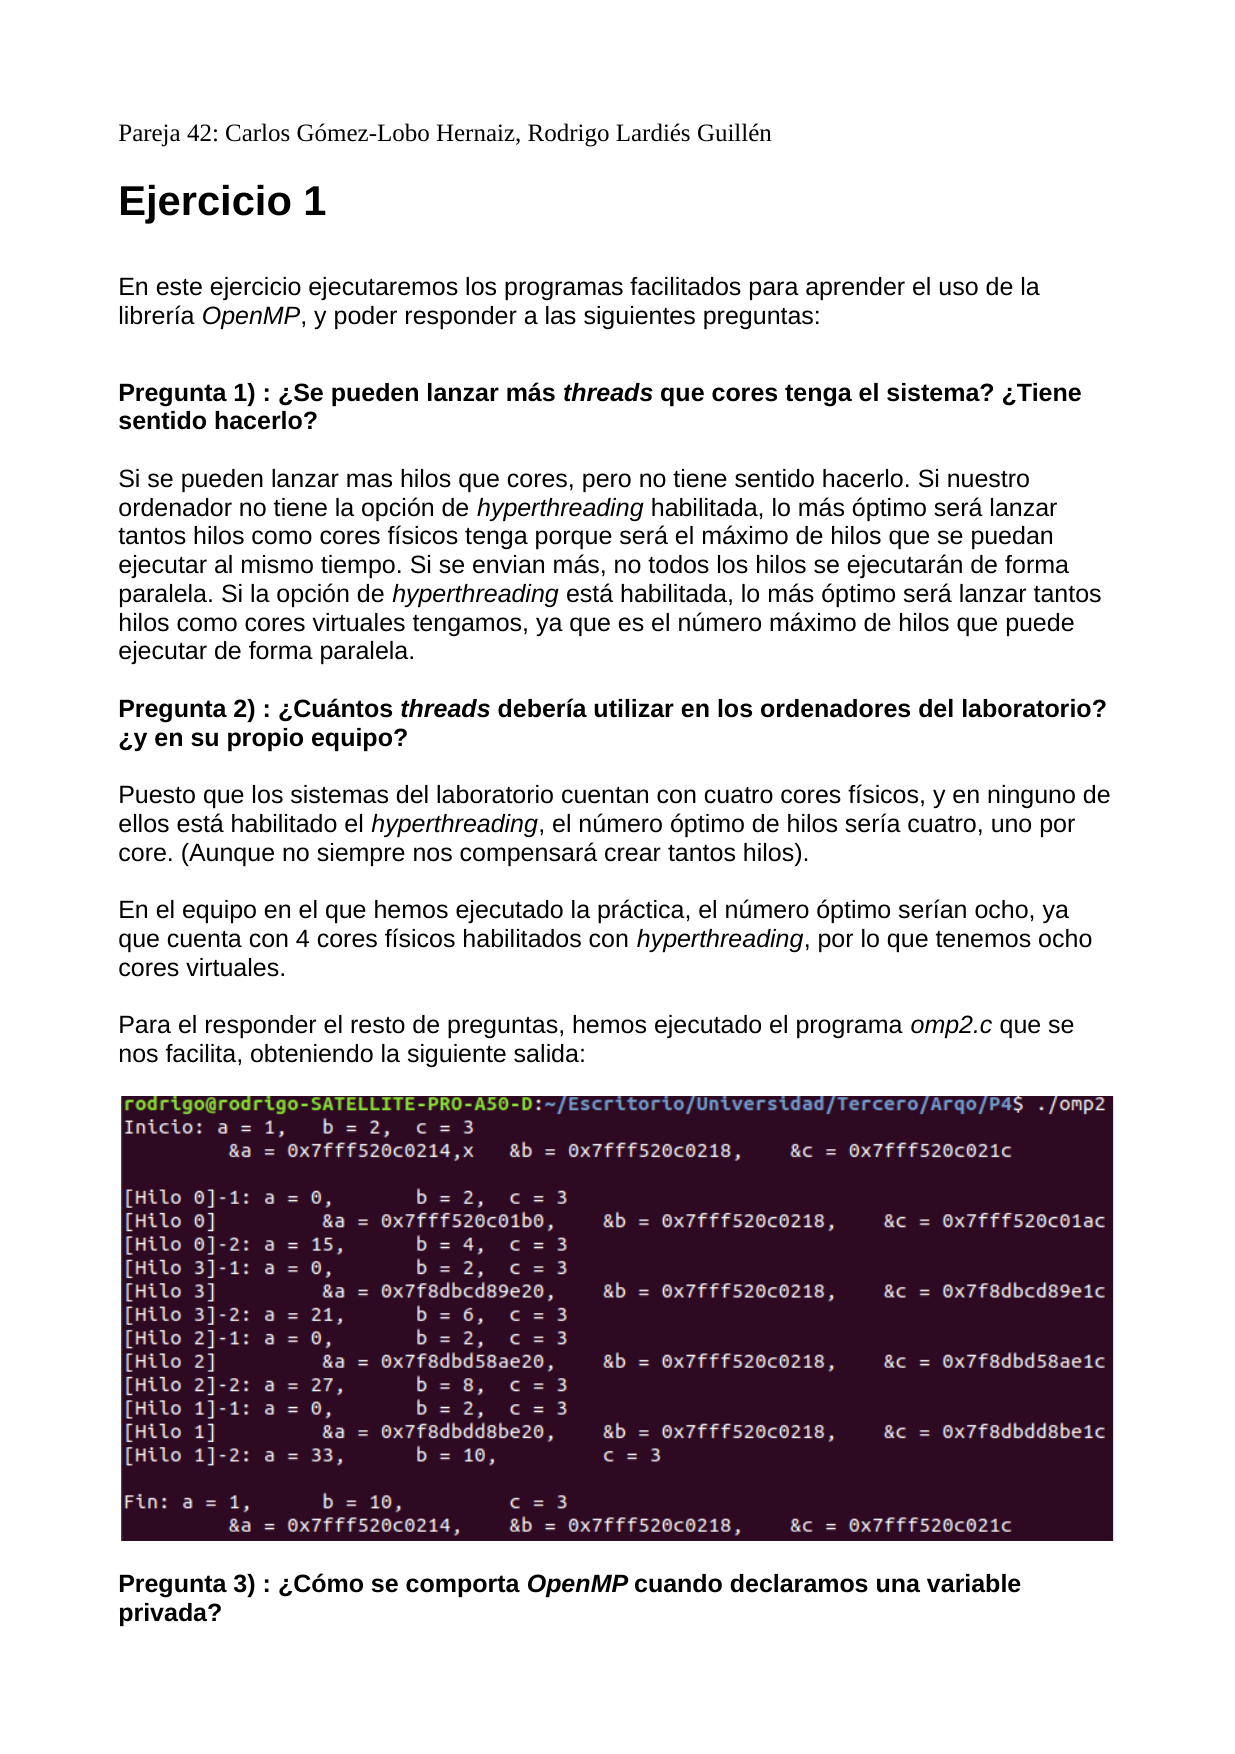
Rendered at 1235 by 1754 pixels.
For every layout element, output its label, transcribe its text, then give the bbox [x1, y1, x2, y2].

text En este ejercicio ejecutaremos los programas facilitados para aprender el uso de la librería OpenMP, y poder responder a las siguientes preguntas: [118, 272, 1116, 330]
text Pregunta 1) : ¿Se pueden lanzar más threads que cores tenga el sistema? ¿Tiene sentido hacerlo? [118, 378, 1116, 435]
text Si se pueden lanzar mas hilos que cores, pero no tiene sentido hacerlo. Si nuestro ordenador no tiene la opción de hyperthreading habilitada, lo más óptimo será lanzar tantos hilos como cores físicos tenga porque será el máximo de hilos que se puedan ejecutar al mismo tiempo. Si se envian más, no todos los hilos se ejecutarán de forma paralela. Si la opción de hyperthreading está habilitada, lo más óptimo será lanzar tantos hilos como cores virtuales tengamos, ya que es el número máximo de hilos que puede ejecutar de forma paralela. [118, 464, 1116, 665]
text Para el responder el resto de preguntas, hemos ejecutado el programa omp2.c que se nos facilita, obteniendo la siguiente salida: [118, 1010, 1116, 1068]
text Ejercicio 1 [118, 176, 1116, 224]
text Pregunta 2) : ¿Cuántos threads debería utilizar en los ordenadores del laboratorio? ¿y en su propio equipo? [118, 694, 1116, 751]
text Puesto que los sistemas del laboratorio cuentan con cuatro cores físicos, y en ninguno de ellos está habilitado el hyperthreading, el número óptimo de hilos sería cuatro, uno por core. (Aunque no siempre nos compensará crear tantos hilos). [118, 780, 1116, 866]
text En el equipo en el que hemos ejecutado la práctica, el número óptimo serían ocho, ya que cuenta con 4 cores físicos habilitados con hyperthreading, por lo que tenemos ocho cores virtuales. [118, 895, 1116, 981]
picture [121, 1096, 1114, 1541]
text Pregunta 3) : ¿Cómo se comporta OpenMP cuando declaramos una variable privada? [118, 1569, 1116, 1627]
